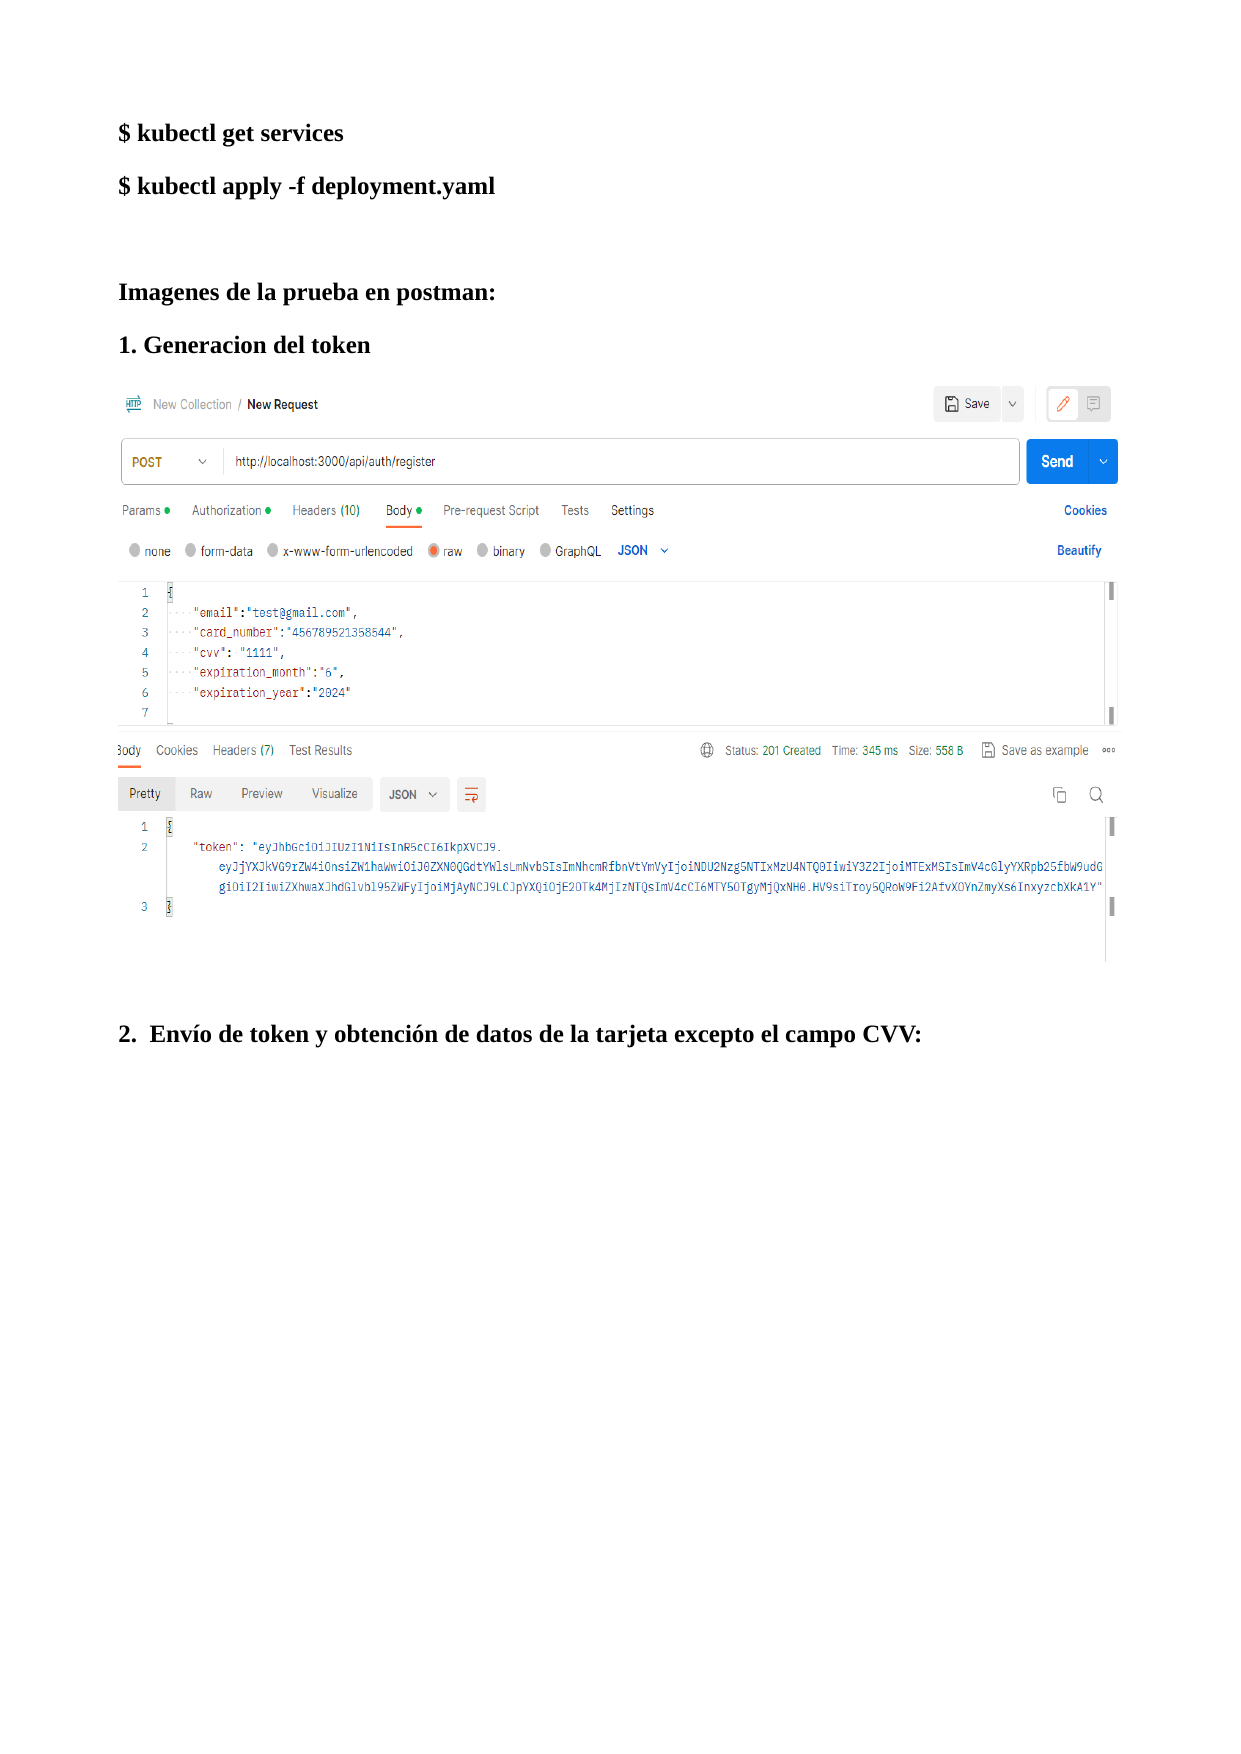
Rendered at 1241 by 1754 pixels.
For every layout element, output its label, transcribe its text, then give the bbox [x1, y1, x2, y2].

text $ kubectl get services [118, 118, 1122, 147]
text 2. Envío de token y obtención de datos de la tarjeta excepto el campo CVV: [118, 1019, 1122, 1048]
text 1. Generacion del token [118, 330, 1122, 359]
picture [118, 383, 1123, 962]
text $ kubectl apply -f deployment.yaml [118, 171, 1122, 200]
text Imagenes de la prueba en postman: [118, 277, 1122, 306]
